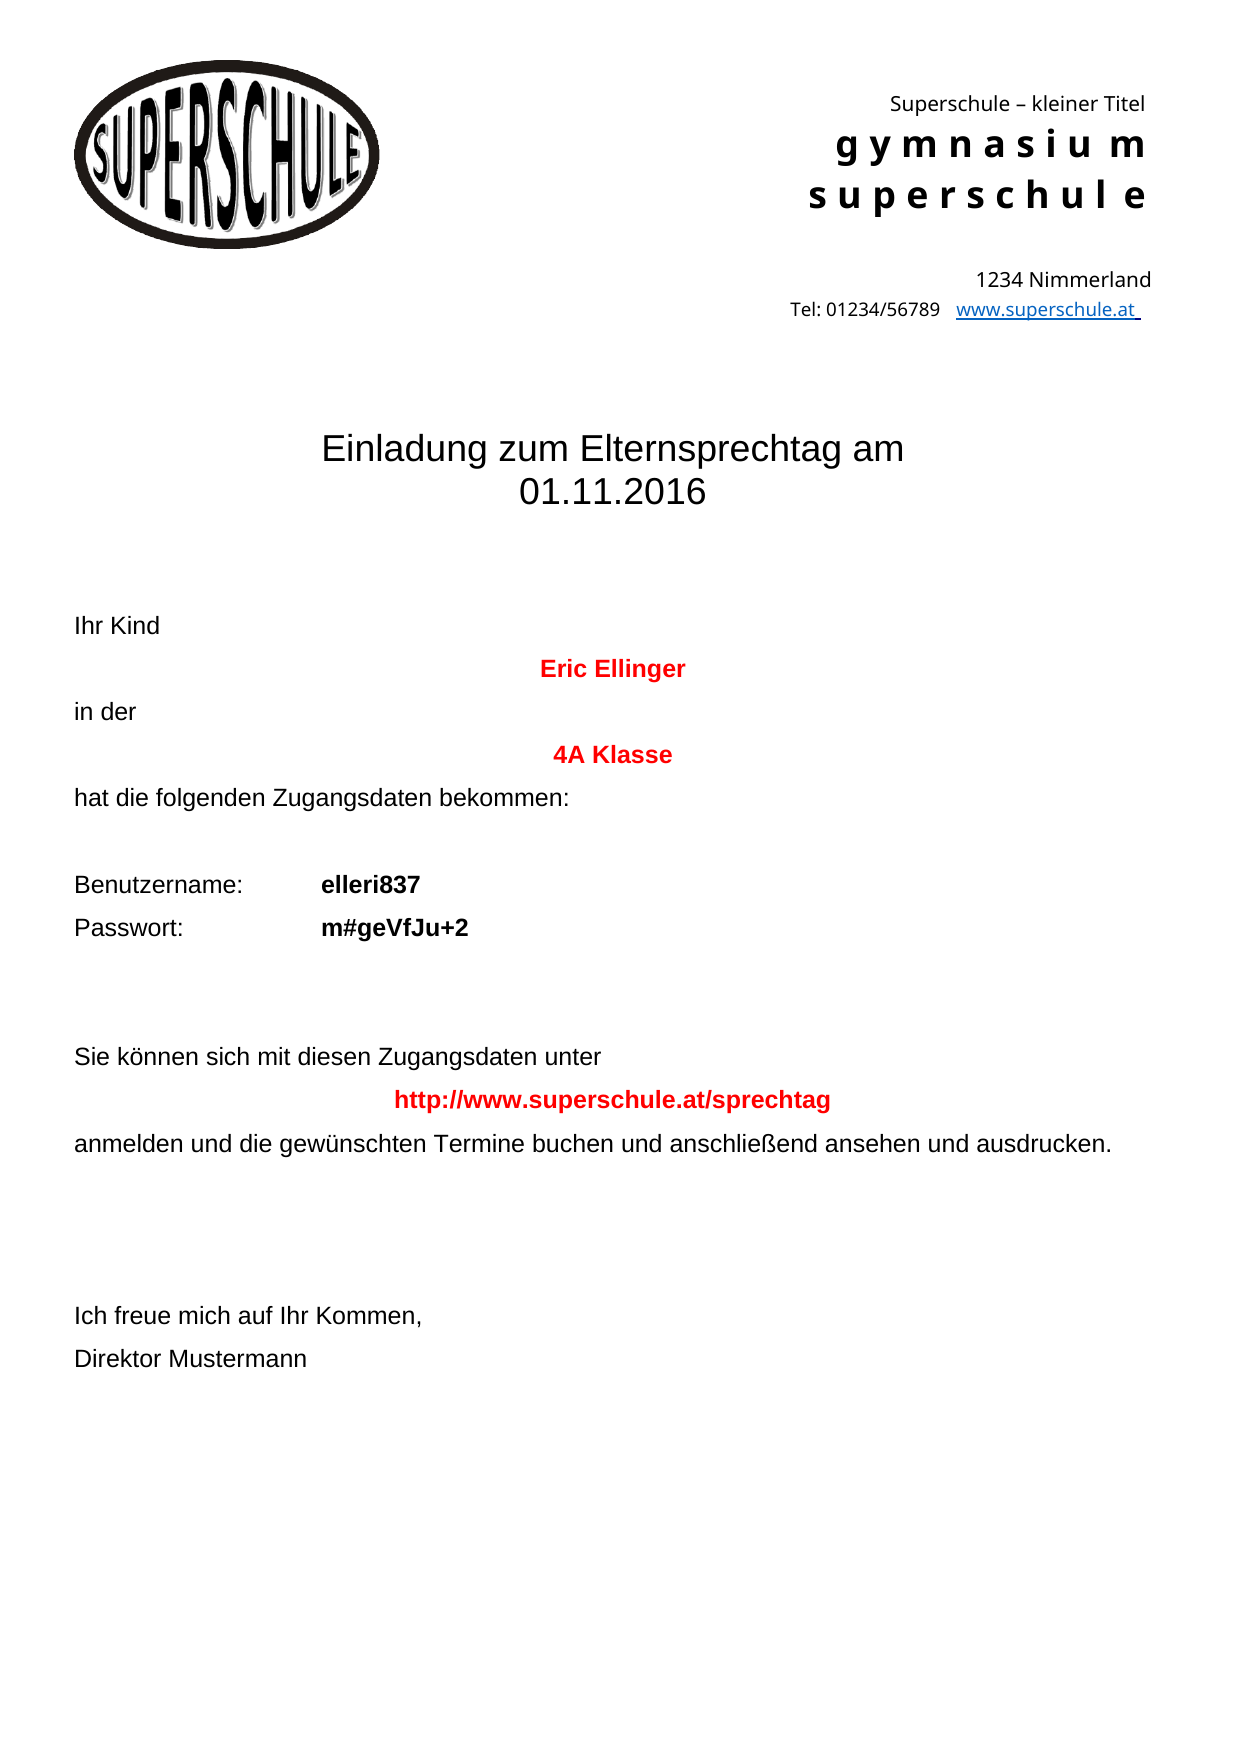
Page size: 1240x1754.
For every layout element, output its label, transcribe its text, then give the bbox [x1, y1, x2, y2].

text 1234 Nimmerland [738, 265, 1152, 293]
text 01.11.2016 [74, 469, 1152, 513]
text superschul e [709, 168, 1152, 219]
text Einladung zum Elternsprechtag am [74, 426, 1152, 469]
text Ihr Kind [74, 611, 1152, 639]
text Tel: 01234/56789 www.superschule.at [738, 293, 1152, 323]
text Direktor Mustermann [74, 1344, 1152, 1373]
text Sie können sich mit diesen Zugangsdaten unter [74, 1042, 1152, 1071]
text Benutzername: elleri837 [74, 869, 1152, 898]
text gymnasiu m [709, 117, 1152, 168]
text anmelden und die gewünschten Termine buchen und anschließend ansehen und ausdrucken. [74, 1128, 1152, 1157]
text Eric Ellinger [74, 654, 1152, 683]
text hat die folgenden Zugangsdaten bekommen: [74, 783, 1152, 812]
text Passwort: m#geVfJu+2 [74, 913, 1152, 942]
text http://www.superschule.at/sprechtag [74, 1085, 1152, 1114]
text Ich freue mich auf Ihr Kommen, [74, 1301, 1152, 1330]
text Superschule – kleiner Titel [694, 88, 1152, 117]
text in der [74, 697, 1152, 726]
text 4A Klasse [74, 740, 1152, 769]
